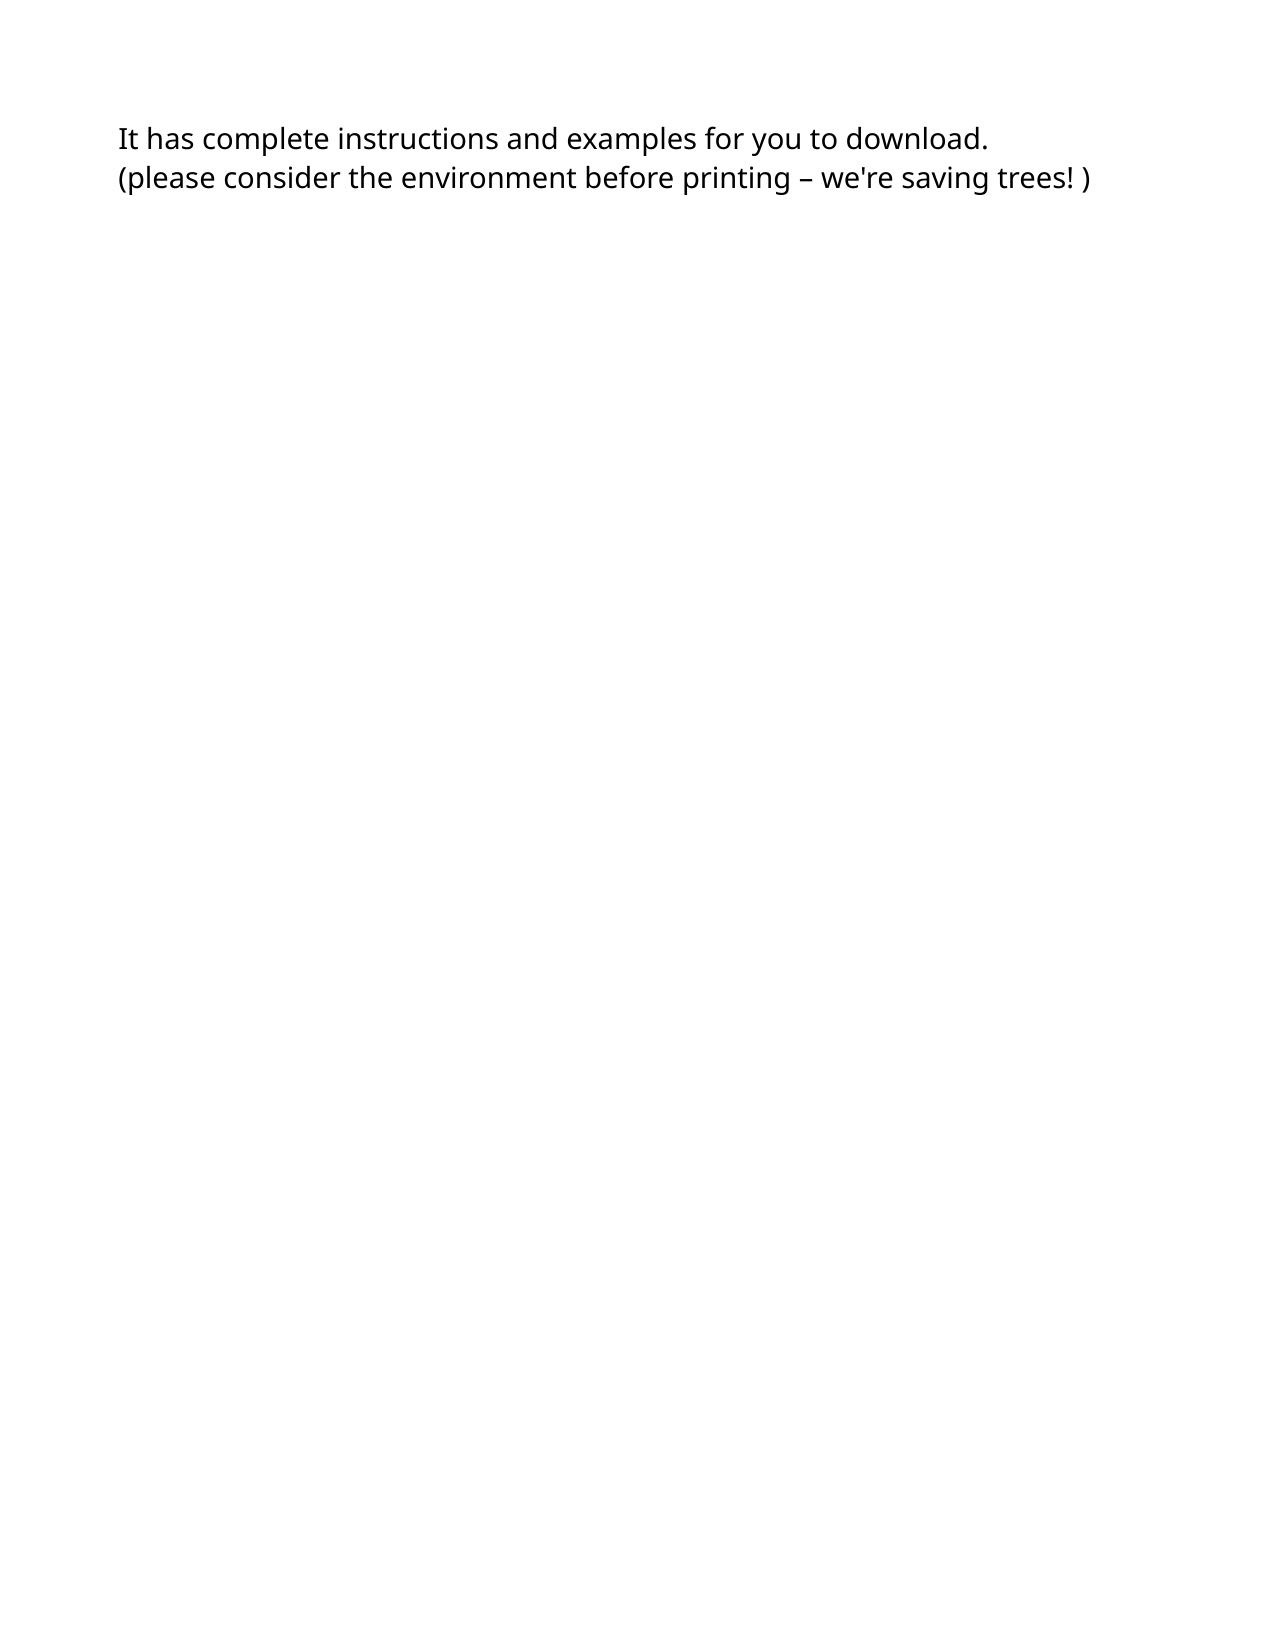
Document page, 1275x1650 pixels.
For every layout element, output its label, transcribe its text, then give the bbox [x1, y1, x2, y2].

text It has complete instructions and examples for you to download. (please consider the environment before printing – we're saving trees! ) [118, 118, 1157, 197]
